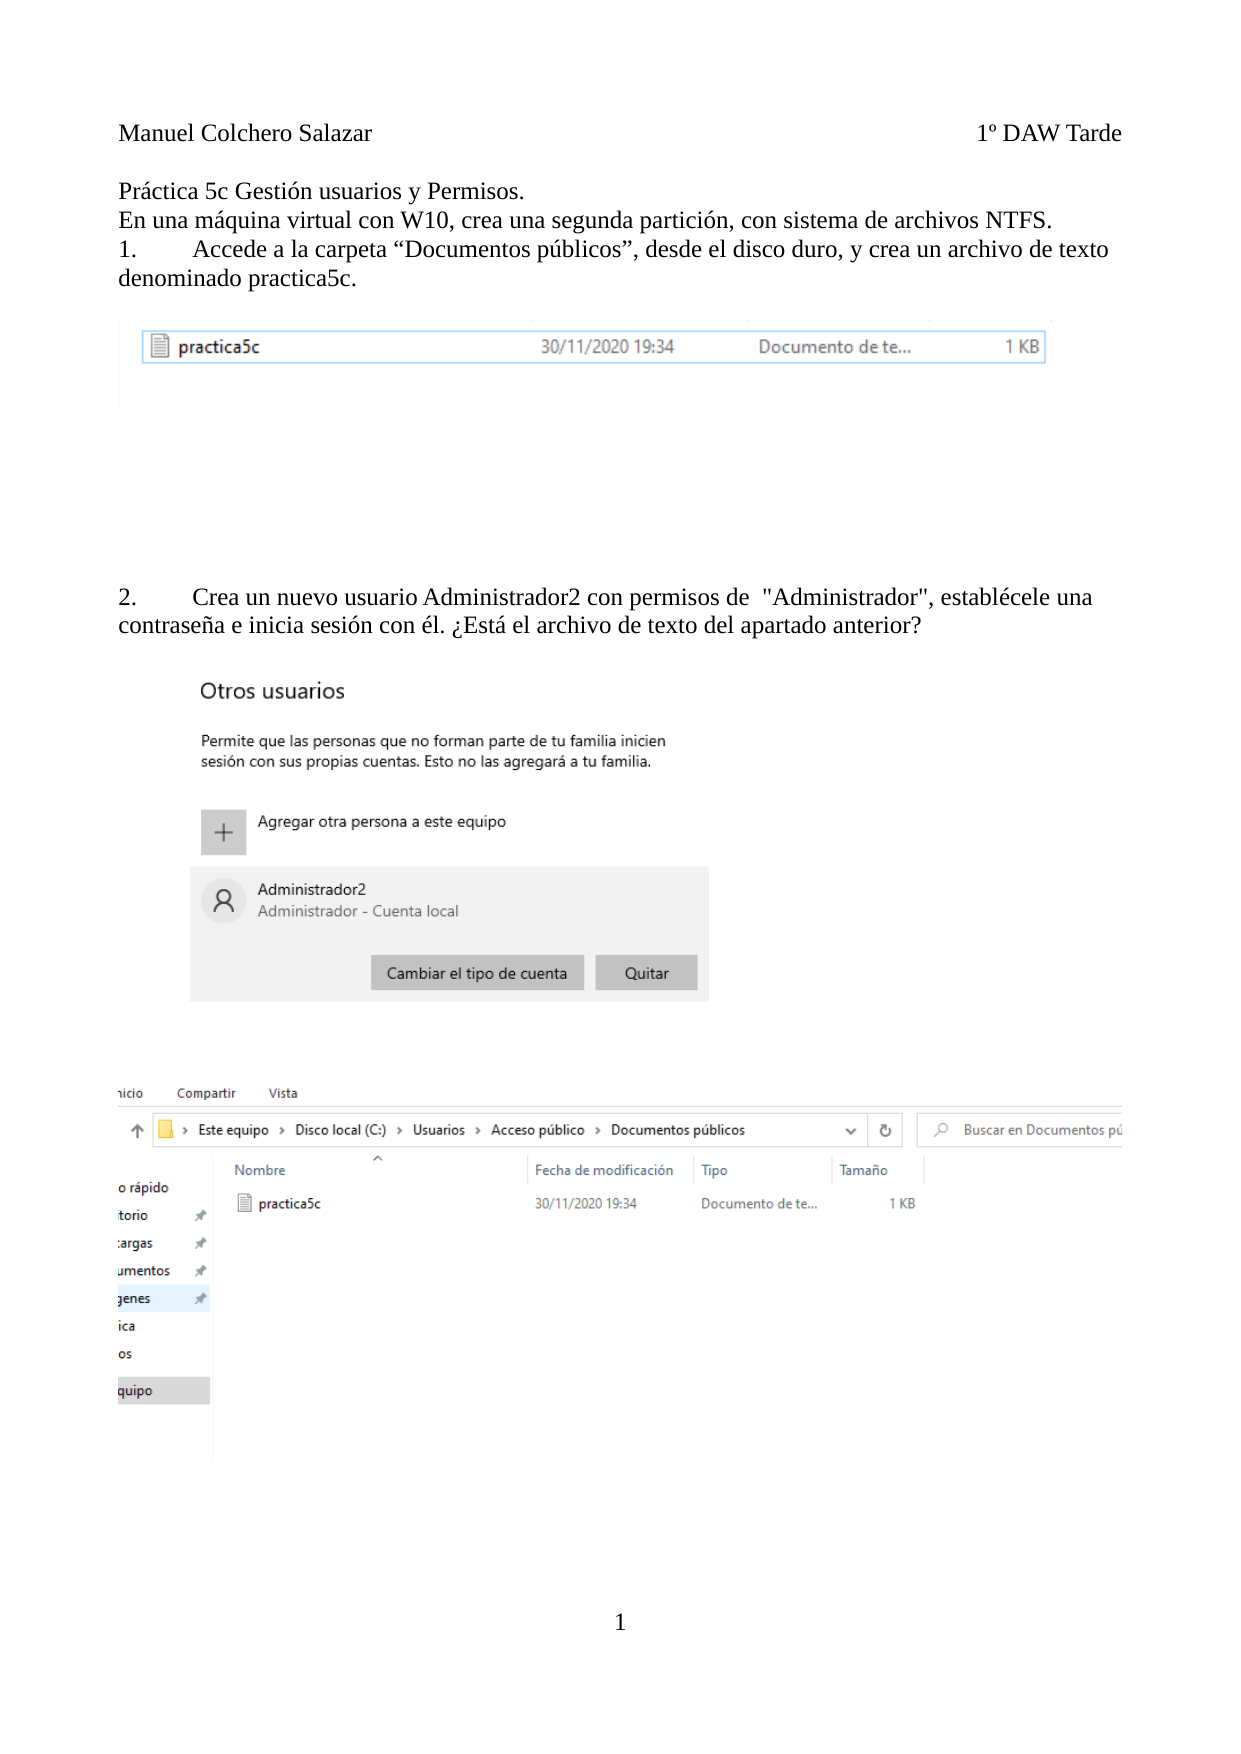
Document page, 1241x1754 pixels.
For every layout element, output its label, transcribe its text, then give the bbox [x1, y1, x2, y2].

picture [118, 1084, 1123, 1461]
picture [183, 668, 1057, 1056]
text En una máquina virtual con W10, crea una segunda partición, con sistema de archivos NTFS. [118, 205, 1122, 234]
picture [118, 320, 1123, 410]
text 2. Crea un nuevo usuario Administrador2 con permisos de "Administrador", establécele una contraseña e inicia sesión con él. ¿Está el archivo de texto del apartado anterior? [118, 582, 1122, 639]
text 1. Accede a la carpeta “Documentos públicos”, desde el disco duro, y crea un archivo de texto denominado practica5c. [118, 234, 1122, 291]
text Práctica 5c Gestión usuarios y Permisos. [118, 176, 1122, 205]
